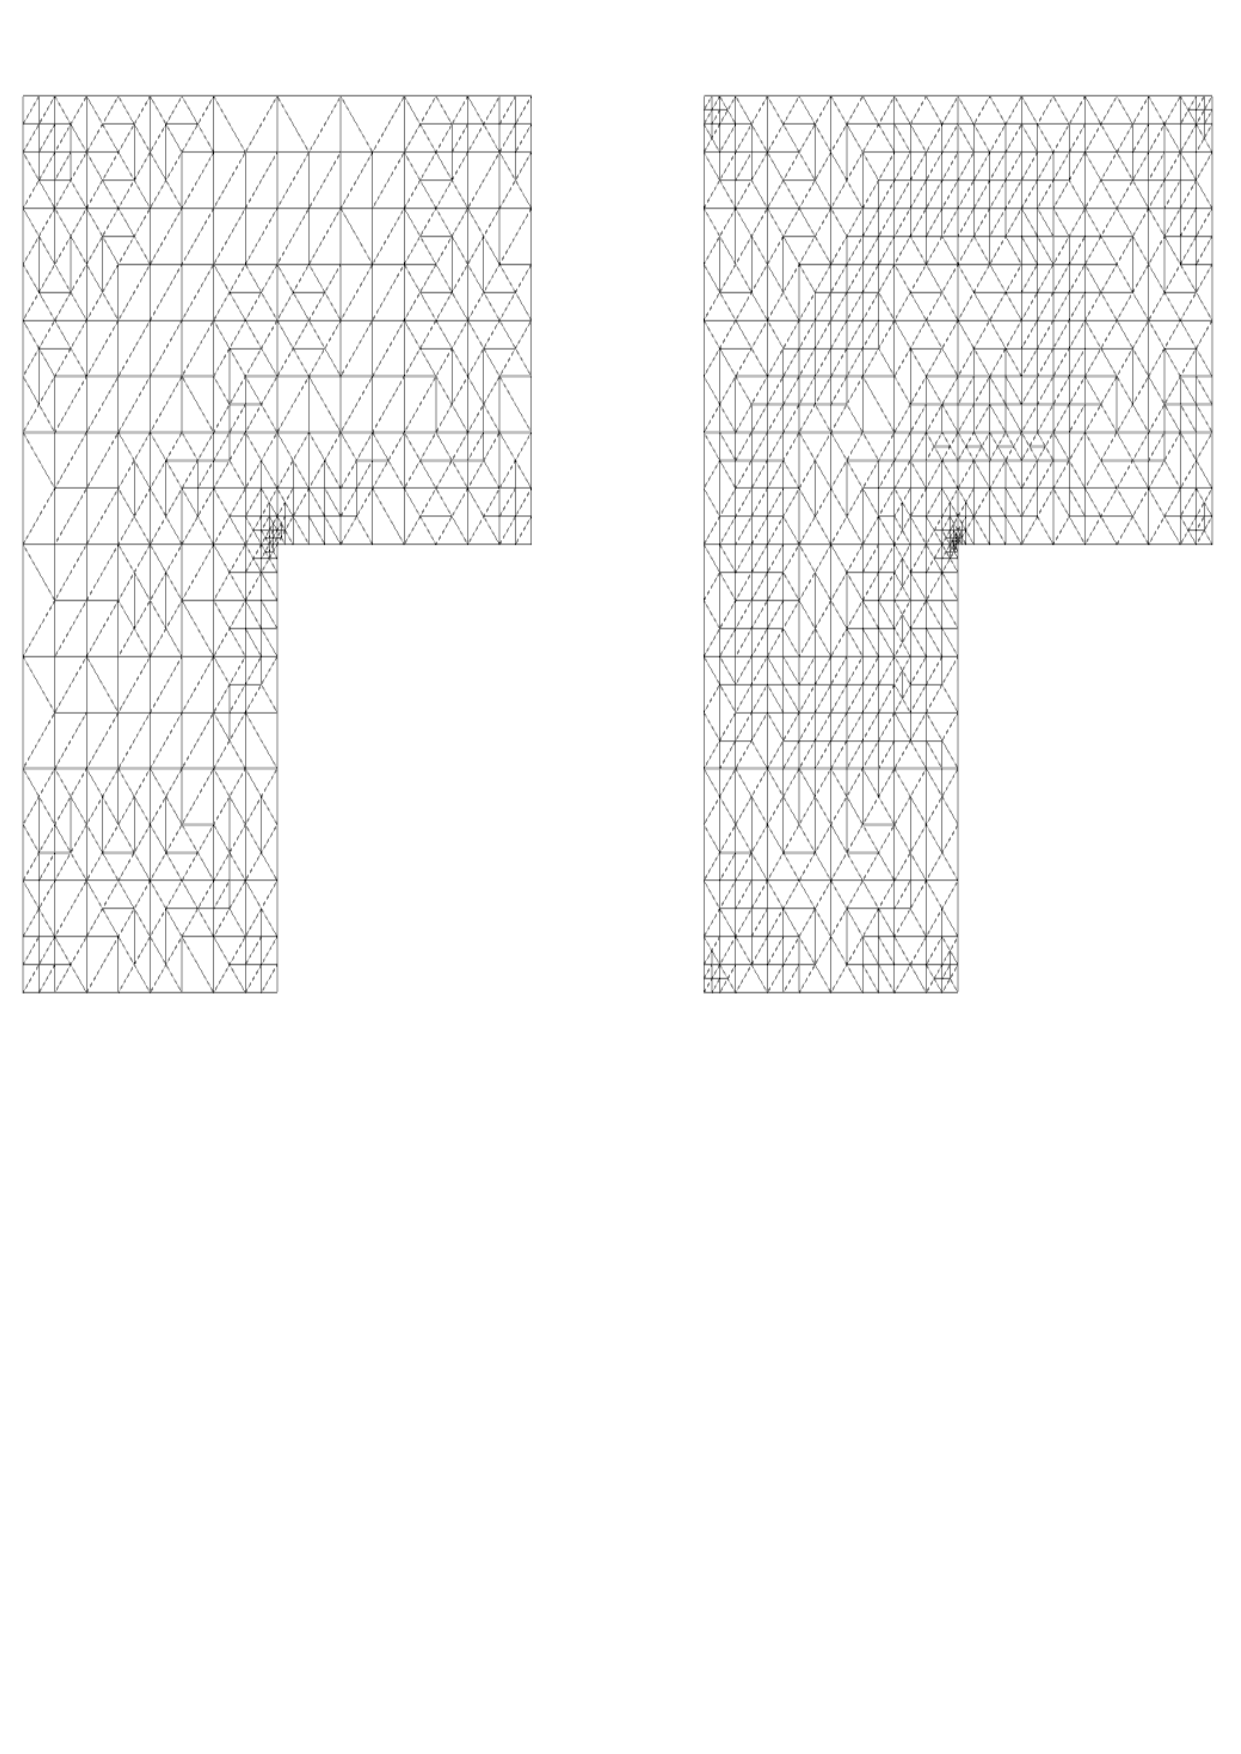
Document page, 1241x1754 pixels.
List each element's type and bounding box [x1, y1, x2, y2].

picture [0, 68, 1241, 1020]
